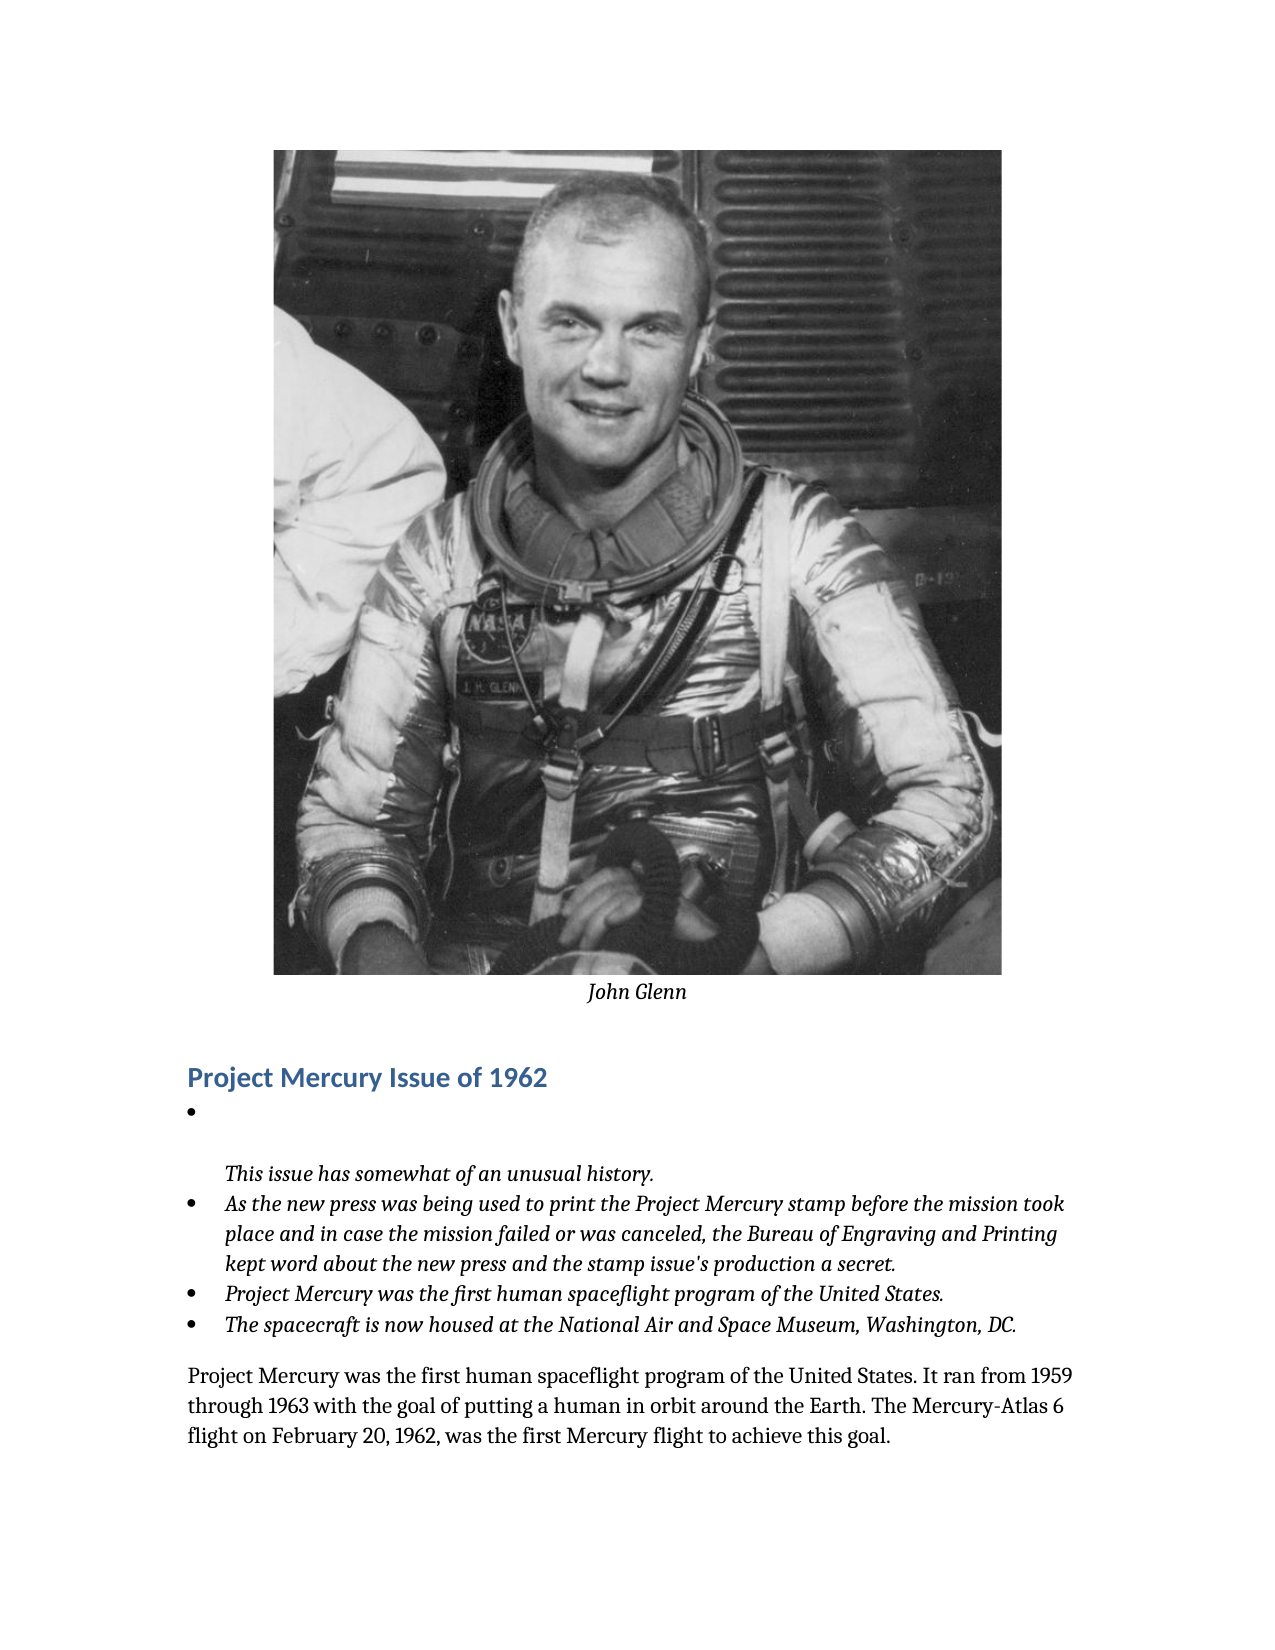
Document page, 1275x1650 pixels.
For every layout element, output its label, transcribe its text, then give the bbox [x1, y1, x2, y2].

text Project Mercury was the first human spaceflight program of the United States. It ran from 1959 through 1963 with the goal of putting a human in orbit around the Earth. The Mercury-Atlas 6 flight on February 20, 1962, was the first Mercury flight to achieve this goal. [187, 1362, 1087, 1449]
list As the new press was being used to print the Project Mercury stamp before the mission took place and in case the mission failed or was canceled, the Bureau of Engraving and Printing kept word about the new press and the stamp issue's production a secret. [187, 1191, 1087, 1277]
picture [273, 150, 1002, 975]
list Project Mercury was the first human spaceflight program of the United States. [187, 1281, 1087, 1308]
subtitle Project Mercury Issue of 1962 [187, 1059, 1087, 1095]
list This issue has somewhat of an unusual history. [187, 1100, 1087, 1187]
list The spacecraft is now housed at the National Air and Space Museum, Washington, DC. [187, 1311, 1087, 1338]
text John Glenn [187, 150, 1087, 1005]
